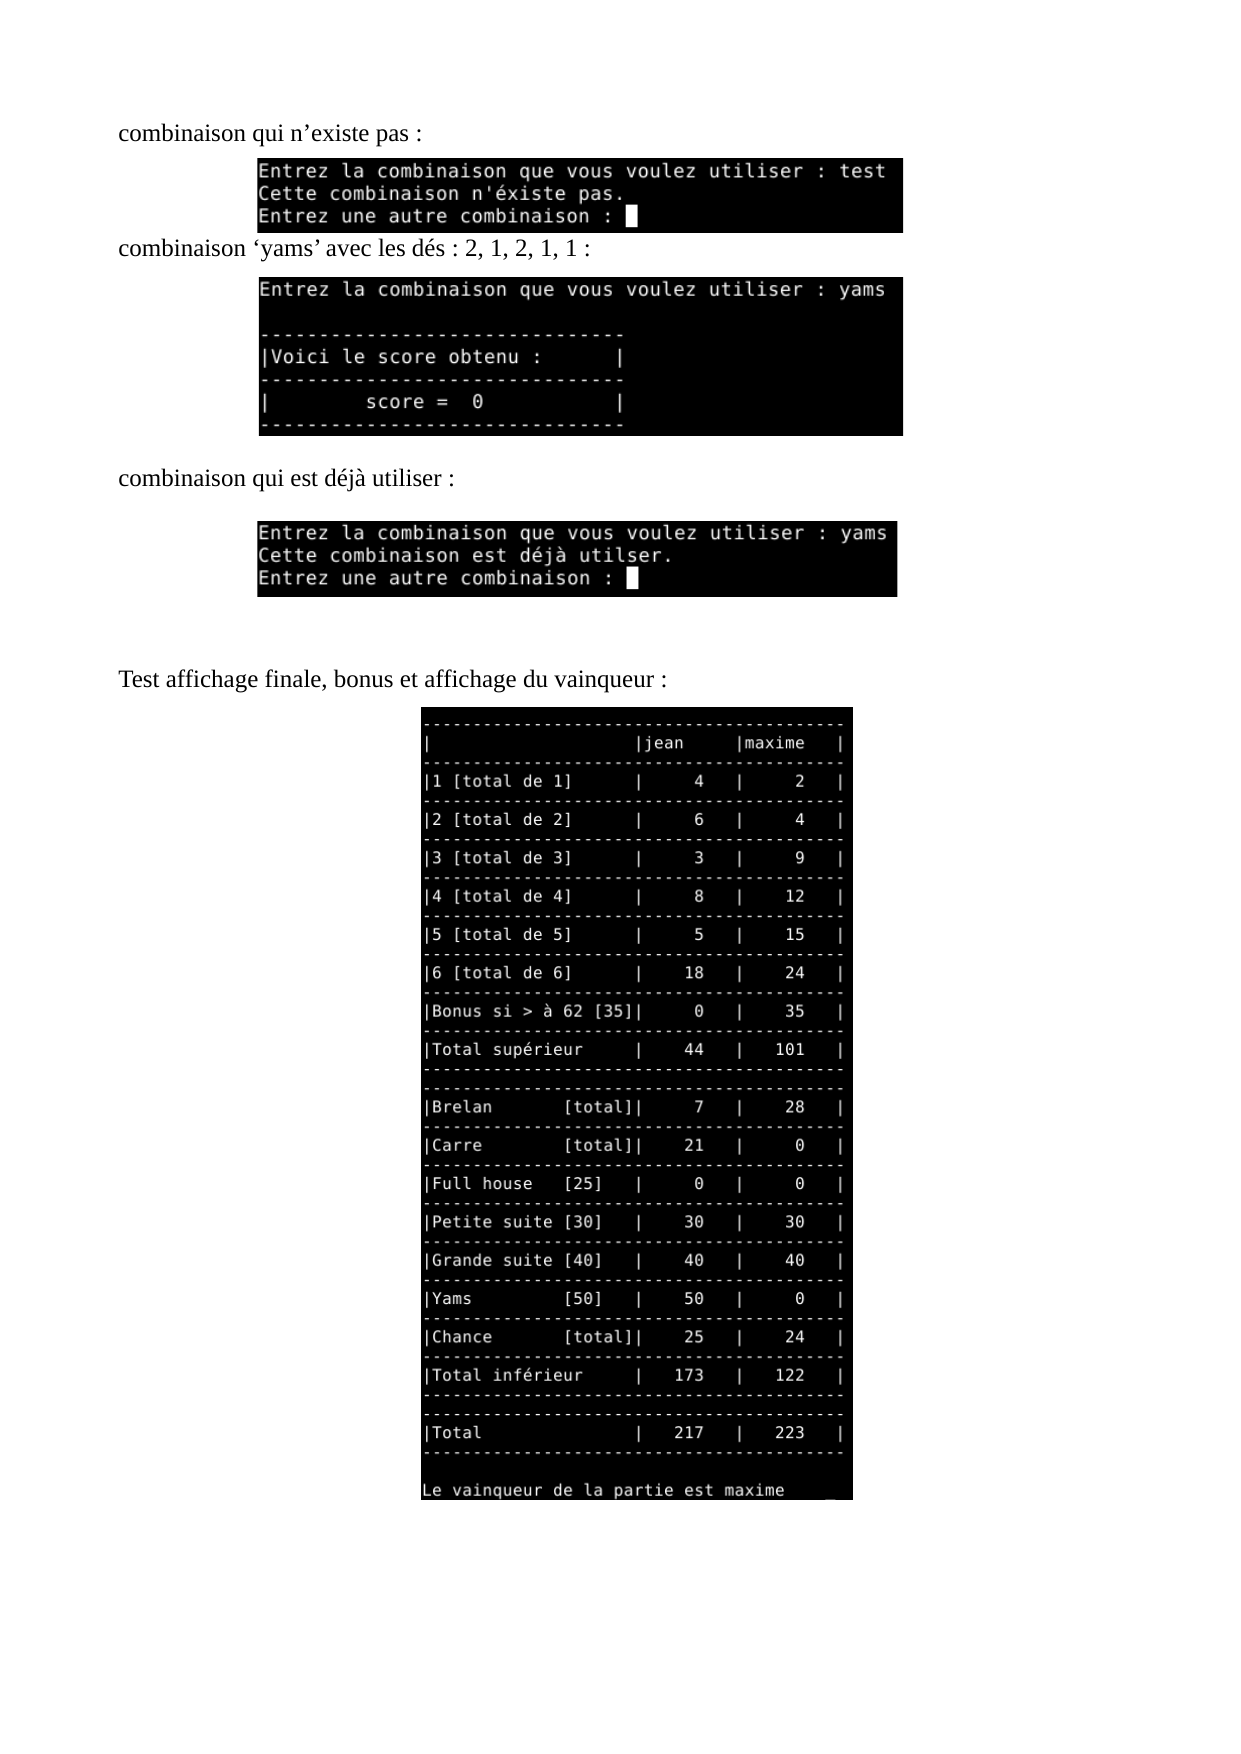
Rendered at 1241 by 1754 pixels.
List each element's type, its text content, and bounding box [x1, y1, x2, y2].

text combinaison ‘yams’ avec les dés : 2, 1, 2, 1, 1 : [118, 233, 1122, 262]
text combinaison qui est déjà utiliser : [118, 463, 1122, 492]
text Test affichage finale, bonus et affichage du vainqueur : [118, 664, 1122, 693]
text combinaison qui n’existe pas : [118, 118, 1122, 147]
